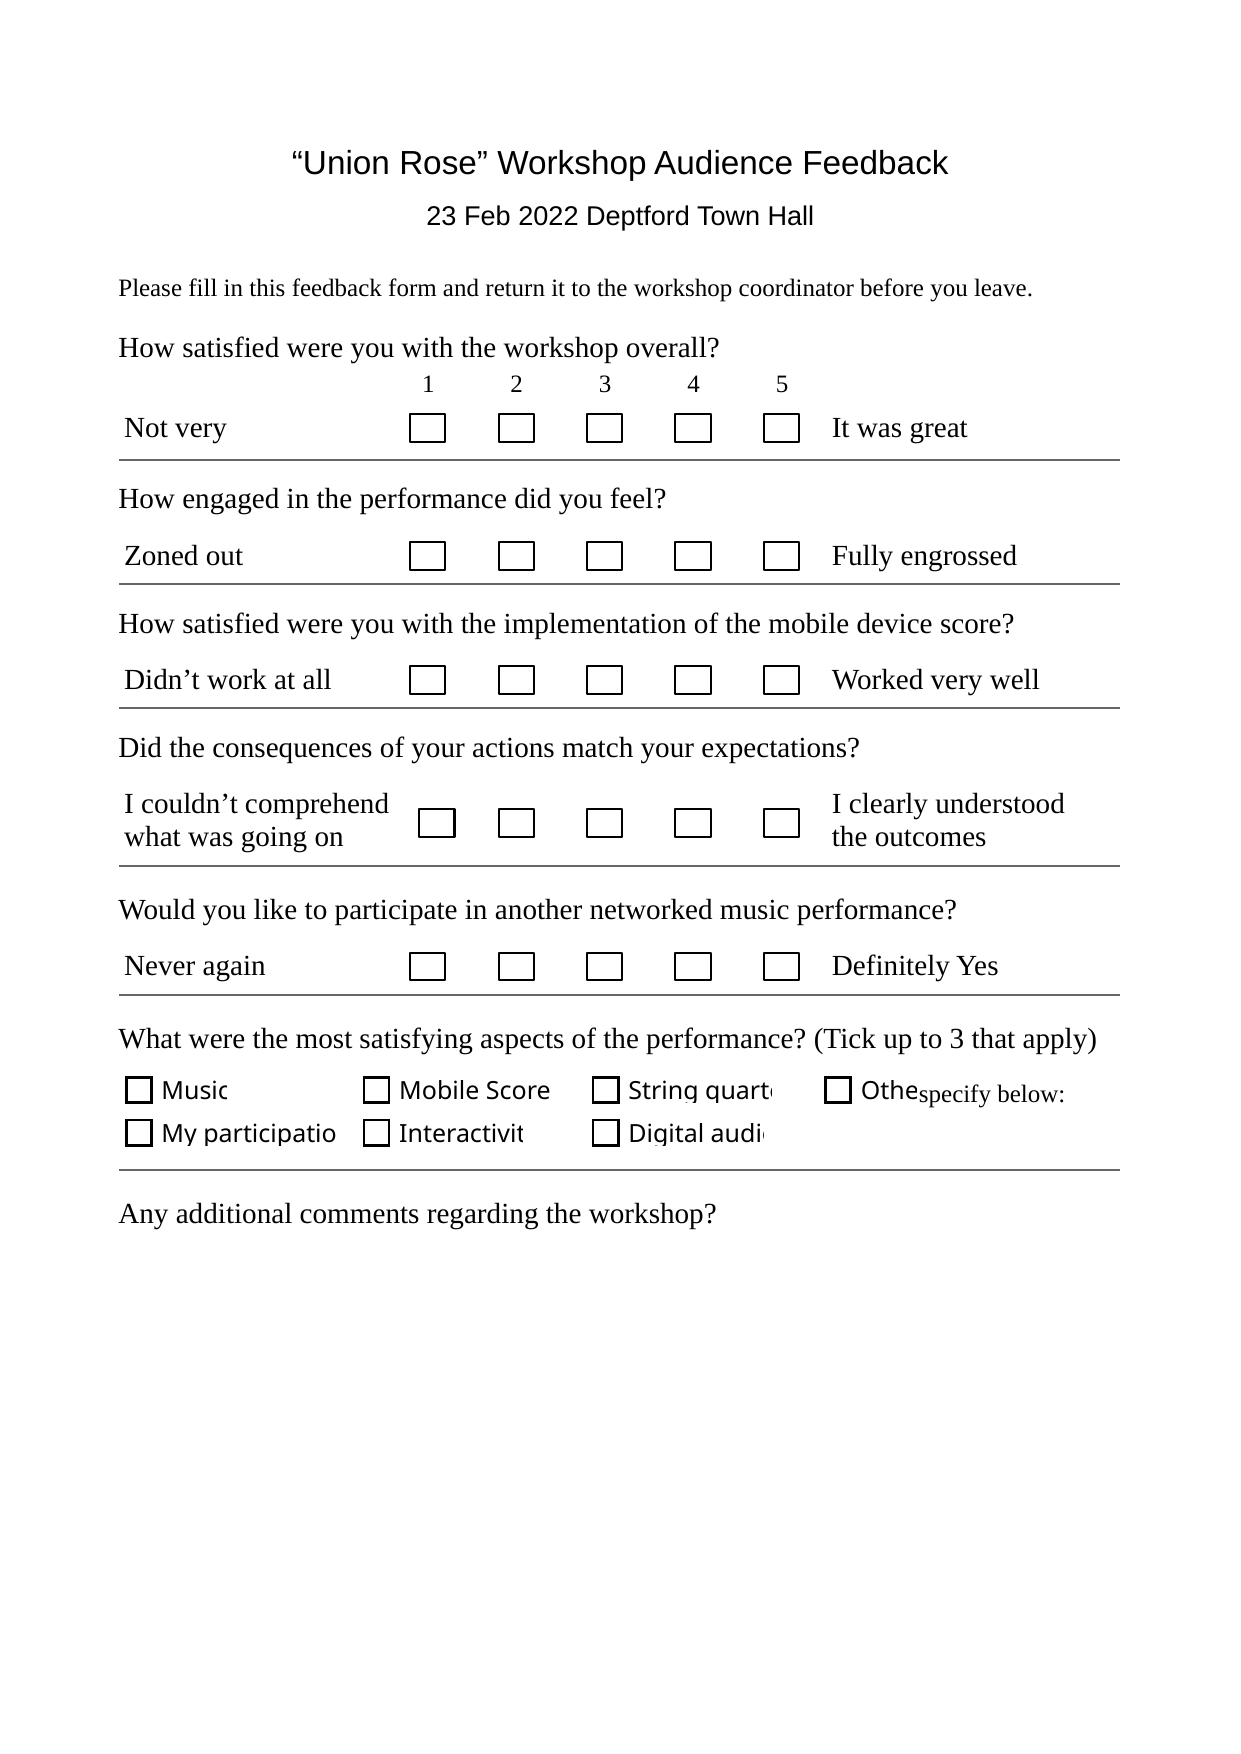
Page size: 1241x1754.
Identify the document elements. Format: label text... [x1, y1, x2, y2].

table_header Zoned out [118, 532, 384, 577]
table_cell [649, 404, 737, 453]
table_header [402, 780, 472, 859]
table_header [472, 943, 561, 987]
table_header [649, 656, 737, 701]
table_header Fully engrossed [826, 532, 1110, 577]
table_header [384, 943, 472, 987]
table_header [738, 532, 826, 577]
table_cell [356, 1114, 585, 1163]
table_header 3 [561, 364, 649, 404]
table_header [472, 780, 561, 859]
table_header [738, 656, 826, 701]
table_cell Not very [118, 404, 384, 453]
text How satisfied were you with the implementation of the mobile device score? [118, 606, 1122, 639]
text How satisfied were you with the workshop overall? [118, 330, 1122, 364]
table_header [118, 364, 384, 404]
text Did the consequences of your actions match your expectations? [118, 730, 1122, 763]
table_header [826, 364, 1110, 404]
table_header 4 [649, 364, 737, 404]
table_header Definitely Yes [826, 943, 1110, 987]
table_header [738, 780, 826, 859]
text Please fill in this feedback form and return it to the workshop coordinator before you leave. [118, 273, 1122, 302]
table_header [561, 943, 649, 987]
table_header [561, 532, 649, 577]
title “Union Rose” Workshop Audience Feedback [118, 143, 1122, 182]
table_header [649, 532, 737, 577]
text Any additional comments regarding the workshop? [118, 1196, 1122, 1230]
table_header 5 [738, 364, 826, 404]
table_header 2 [472, 364, 561, 404]
table_cell [818, 1114, 1110, 1163]
table_cell It was great [826, 404, 1110, 453]
table_cell [585, 1114, 817, 1163]
table_header [738, 943, 826, 987]
table_cell [561, 404, 649, 453]
table_header I couldn’t comprehend what was going on [118, 780, 402, 859]
table_header [472, 656, 561, 701]
table_header [384, 656, 472, 701]
table_header [649, 780, 737, 859]
table_header [649, 943, 737, 987]
table_header [356, 1071, 585, 1114]
table_header 1 [384, 364, 472, 404]
table_header Worked very well [826, 656, 1110, 701]
table_cell [472, 404, 561, 453]
table_header Never again [118, 943, 384, 987]
table_header [585, 1071, 817, 1114]
table_header Didn’t work at all [118, 656, 384, 701]
table_cell [118, 1114, 356, 1163]
subtitle 23 Feb 2022 Deptford Town Hall [118, 200, 1122, 232]
table_header I clearly understood the outcomes [826, 780, 1110, 859]
table_header [118, 1071, 356, 1114]
table_header [561, 656, 649, 701]
table_header [384, 532, 472, 577]
table_cell [738, 404, 826, 453]
table_header [561, 780, 649, 859]
table_header [472, 532, 561, 577]
text What were the most satisfying aspects of the performance? (Tick up to 3 that apply) [118, 1021, 1122, 1054]
table_cell [384, 404, 472, 453]
table_header specify below: [818, 1071, 1110, 1114]
text How engaged in the performance did you feel? [118, 482, 1122, 515]
text Would you like to participate in another networked music performance? [118, 892, 1122, 926]
